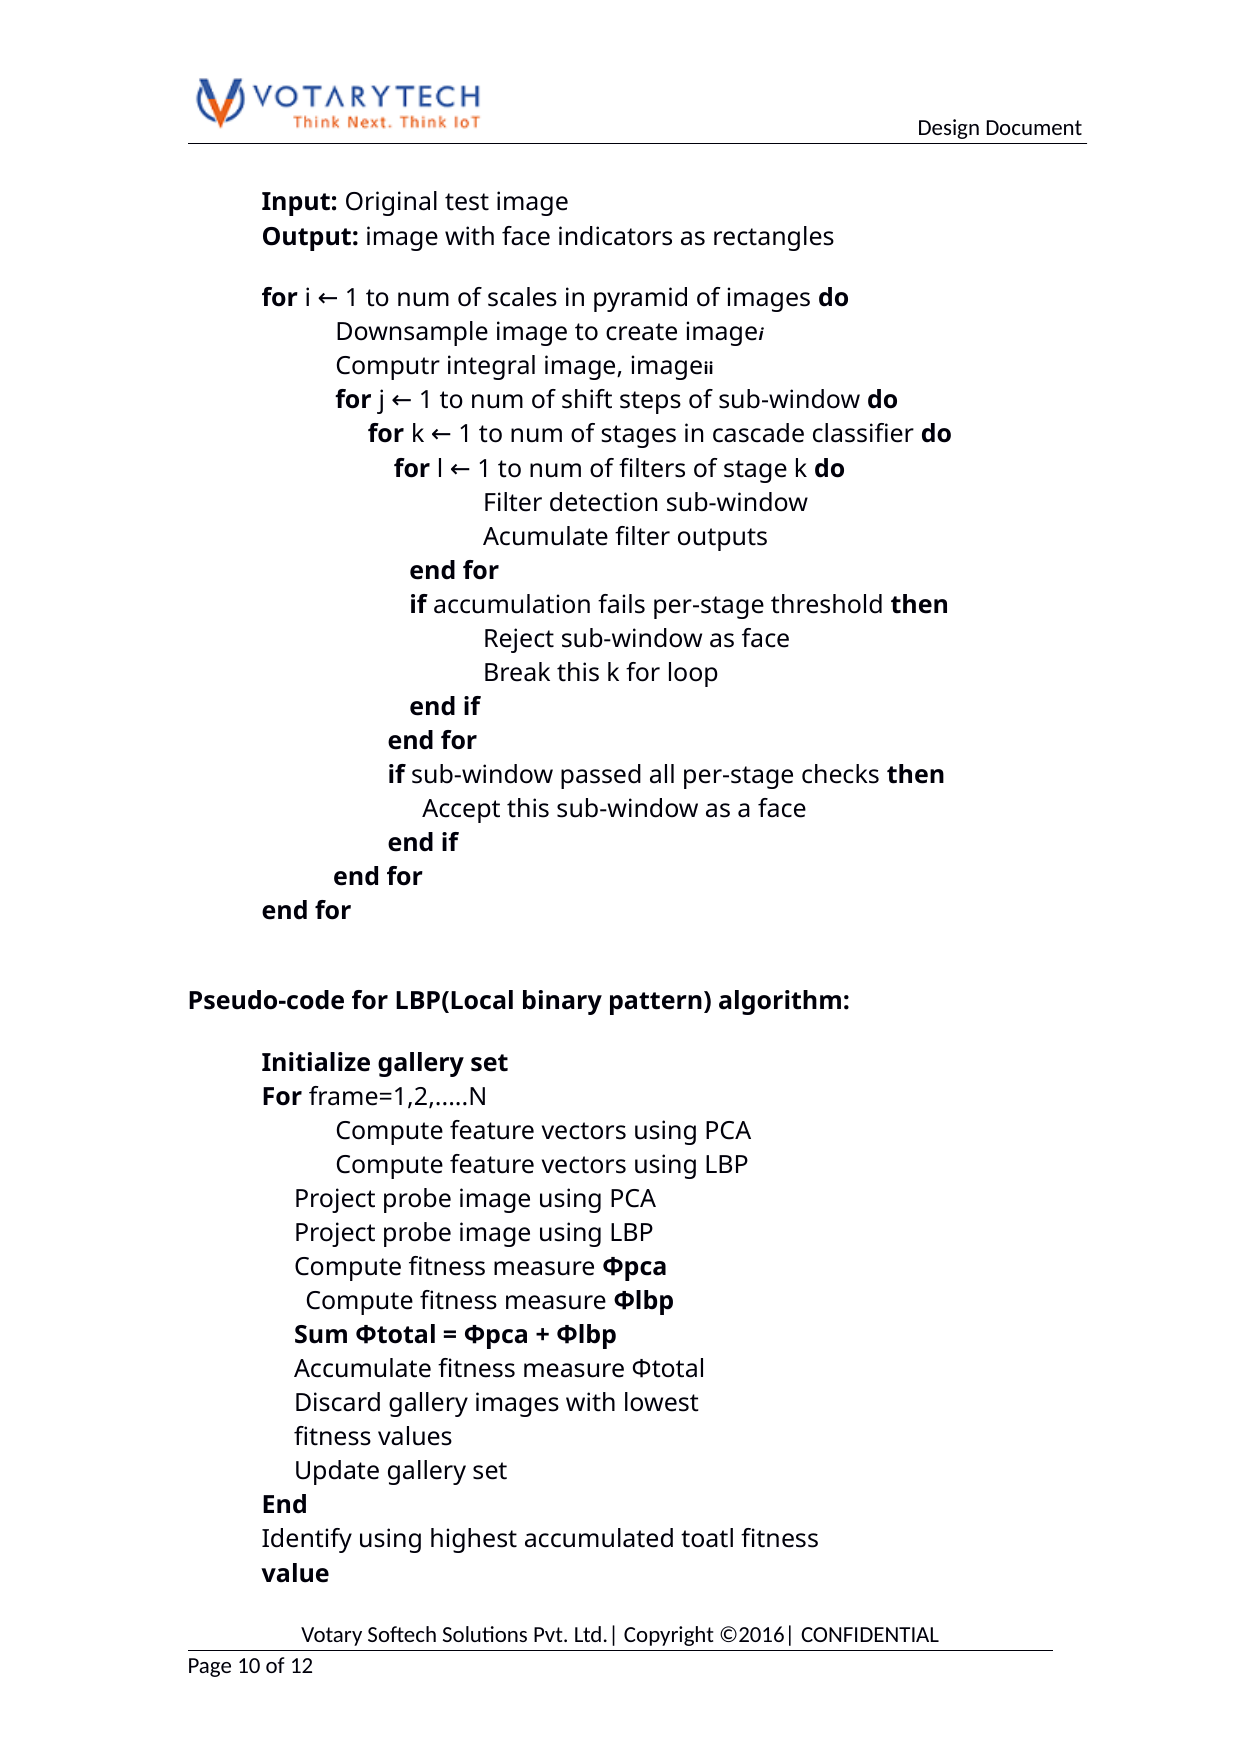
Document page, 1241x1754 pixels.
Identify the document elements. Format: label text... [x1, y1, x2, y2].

picture [187, 75, 488, 135]
text Input: Original test image [187, 184, 1053, 218]
text Sum Φtotal = Φpca + Φlbp [187, 1317, 1053, 1351]
text Project probe image using LBP [187, 1214, 1053, 1249]
text if sub-window passed all per-stage checks then [187, 757, 1053, 791]
text end for [187, 723, 1053, 757]
text Compute fitness measure Φpca [187, 1249, 1053, 1283]
text Compute feature vectors using PCA [187, 1112, 1053, 1146]
text for k ← 1 to num of stages in cascade classifier do [187, 416, 1053, 450]
text Compute feature vectors using LBP [187, 1146, 1053, 1181]
text Break this k for loop [187, 654, 1053, 689]
text Pseudo-code for LBP(Local binary pattern) algorithm: [187, 982, 1053, 1017]
text for j ← 1 to num of shift steps of sub-window do [187, 382, 1053, 416]
text Accumulate fitness measure Φtotal [187, 1351, 1053, 1385]
text Filter detection sub-window [187, 484, 1053, 518]
text end for [187, 893, 1053, 927]
text Discard gallery images with lowest [187, 1385, 1053, 1419]
text Identify using highest accumulated toatl fitness [187, 1521, 1053, 1555]
text end for [187, 552, 1053, 586]
text Reject sub-window as face [187, 621, 1053, 654]
text for i ← 1 to num of scales in pyramid of images do [187, 280, 1053, 314]
text Update gallery set [187, 1453, 1053, 1487]
text Downsample image to create imagei [187, 314, 1053, 348]
text For frame=1,2,.....N [187, 1078, 1053, 1112]
text fitness values [187, 1419, 1053, 1453]
text Initialize gallery set [187, 1044, 1053, 1078]
text for l ← 1 to num of filters of stage k do [187, 450, 1053, 484]
text if accumulation fails per-stage threshold then [187, 586, 1053, 621]
text end if [187, 689, 1053, 723]
text Acumulate filter outputs [187, 518, 1053, 552]
text Project probe image using PCA [187, 1181, 1053, 1214]
text Computr integral image, imageii [187, 348, 1053, 382]
text end if [187, 825, 1053, 859]
text Accept this sub-window as a face [187, 791, 1053, 825]
text value [187, 1555, 1053, 1589]
text Compute fitness measure Φlbp [187, 1283, 1053, 1317]
text End [187, 1487, 1053, 1521]
text end for [187, 859, 1053, 893]
text Output: image with face indicators as rectangles [187, 218, 1053, 252]
